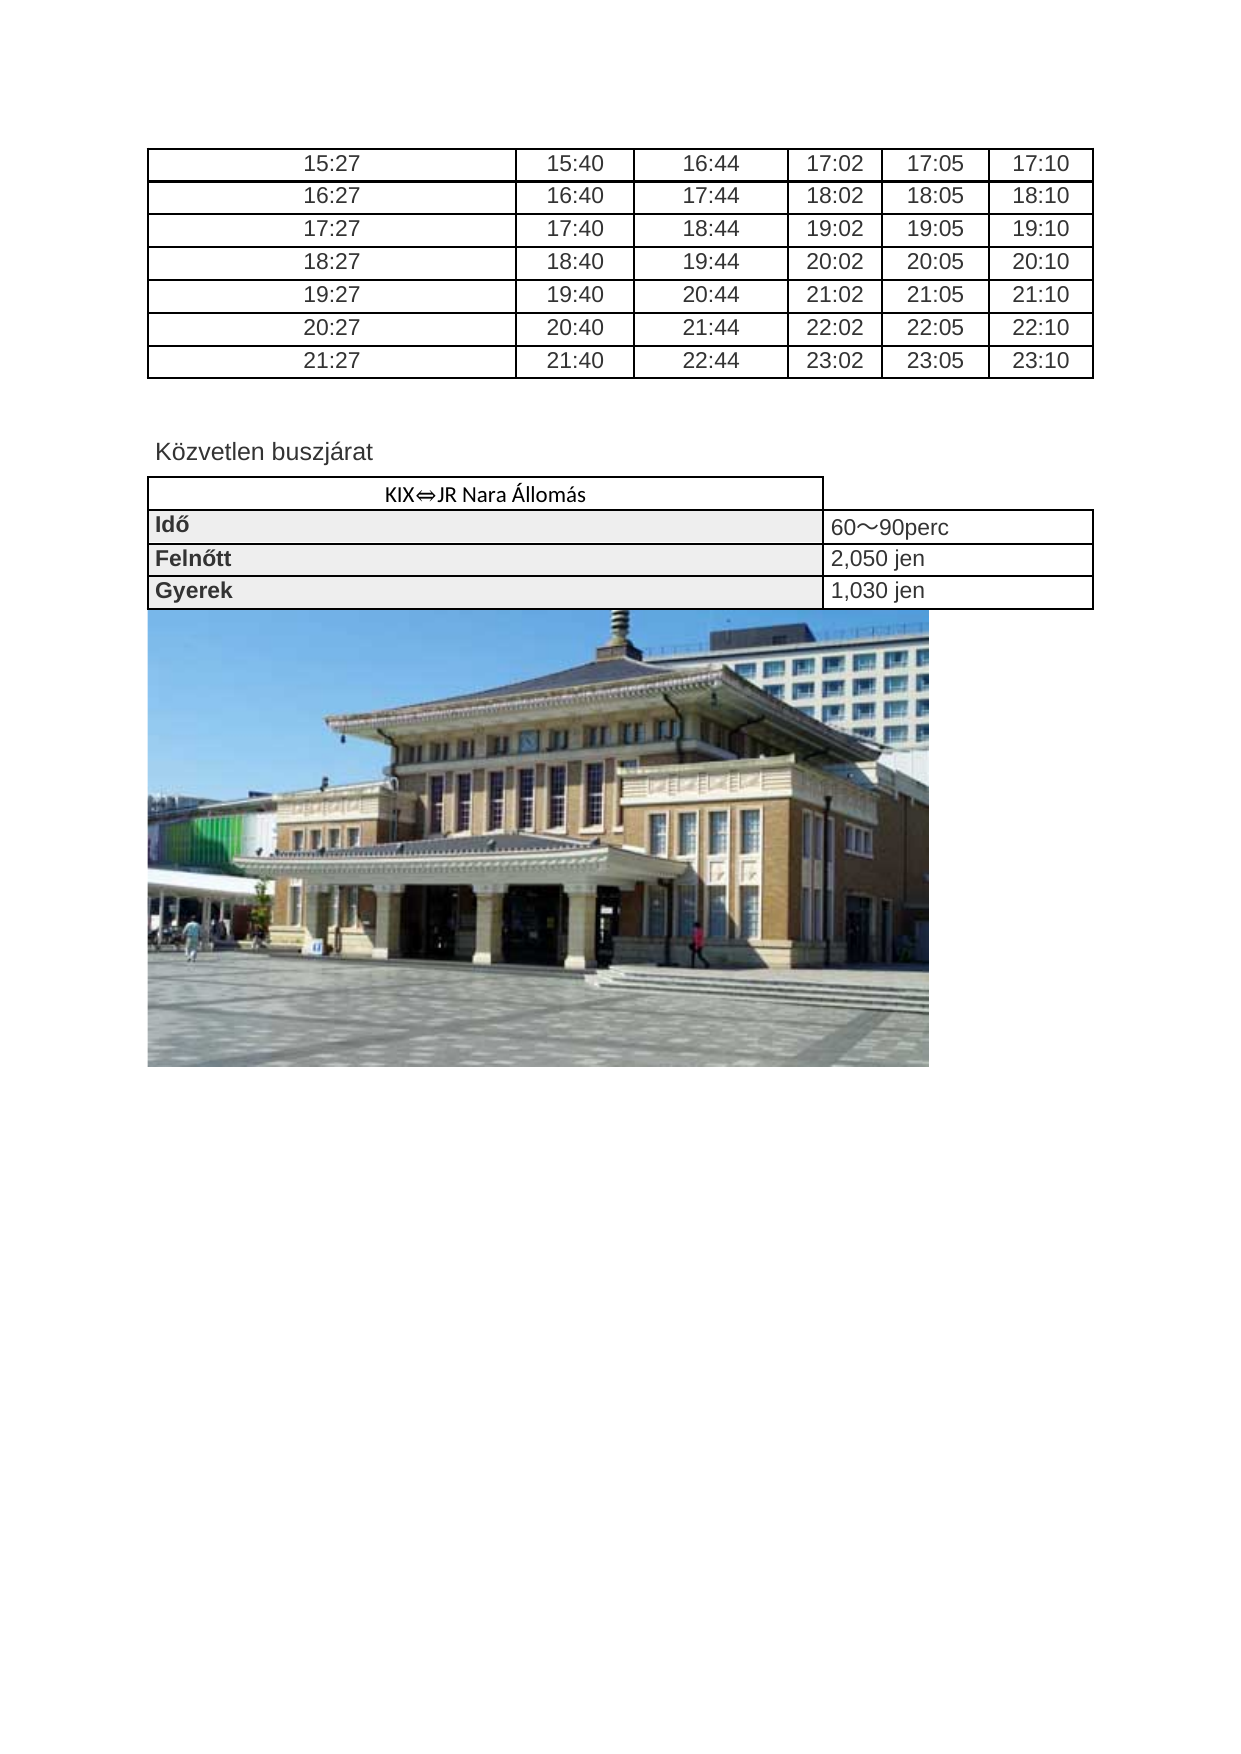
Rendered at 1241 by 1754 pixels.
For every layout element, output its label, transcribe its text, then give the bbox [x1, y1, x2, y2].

table_cell 17:27 [149, 215, 515, 246]
table_cell 18:44 [635, 215, 787, 246]
table_cell 21:40 [517, 347, 633, 377]
table_cell 2,050 jen [824, 545, 1092, 575]
table_cell 20:02 [789, 248, 881, 279]
picture [147, 610, 929, 1067]
table_cell 17:40 [517, 215, 633, 246]
table_cell 21:10 [990, 281, 1092, 312]
table_cell 23:10 [990, 347, 1092, 377]
table_cell Gyerek [149, 577, 822, 608]
table_cell 19:02 [789, 215, 881, 246]
table_cell 18:10 [990, 183, 1092, 213]
table_cell 21:02 [789, 281, 881, 312]
table_cell 17:44 [635, 183, 787, 213]
table_cell 17:10 [990, 150, 1092, 180]
table_cell Felnőtt [149, 545, 822, 575]
table_cell 60〜90perc [824, 511, 1092, 542]
table_cell 22:05 [883, 314, 988, 344]
table_cell 20:44 [635, 281, 787, 312]
table_cell 21:05 [883, 281, 988, 312]
table_cell 19:27 [149, 281, 515, 312]
table_header [823, 426, 1093, 476]
table_cell 20:40 [517, 314, 633, 344]
table_cell 17:02 [789, 150, 881, 180]
table_cell 16:27 [149, 183, 515, 213]
table_cell 1,030 jen [824, 577, 1092, 608]
table_cell [824, 476, 1093, 509]
table_cell 18:05 [883, 183, 988, 213]
table_cell 18:27 [149, 248, 515, 279]
table_cell Idő [149, 511, 822, 542]
table_cell 20:05 [883, 248, 988, 279]
table_cell 15:40 [517, 150, 633, 180]
table_header Közvetlen buszjárat [148, 426, 823, 476]
table_cell 16:44 [635, 150, 787, 180]
table_cell 22:10 [990, 314, 1092, 344]
table_cell 20:10 [990, 248, 1092, 279]
table_cell 23:02 [789, 347, 881, 377]
table_cell 23:05 [883, 347, 988, 377]
table_cell 15:27 [149, 150, 515, 180]
table_cell 19:10 [990, 215, 1092, 246]
table_cell 18:40 [517, 248, 633, 279]
table_cell 21:27 [149, 347, 515, 377]
table_cell 19:44 [635, 248, 787, 279]
table_cell 19:05 [883, 215, 988, 246]
table_cell 16:40 [517, 183, 633, 213]
table_cell 22:02 [789, 314, 881, 344]
table_cell 22:44 [635, 347, 787, 377]
table_cell KIX⇔JR Nara Állomás [149, 478, 822, 509]
table_cell 18:02 [789, 183, 881, 213]
table_cell 20:27 [149, 314, 515, 344]
table_cell 17:05 [883, 150, 988, 180]
table_cell 21:44 [635, 314, 787, 344]
table_cell 19:40 [517, 281, 633, 312]
